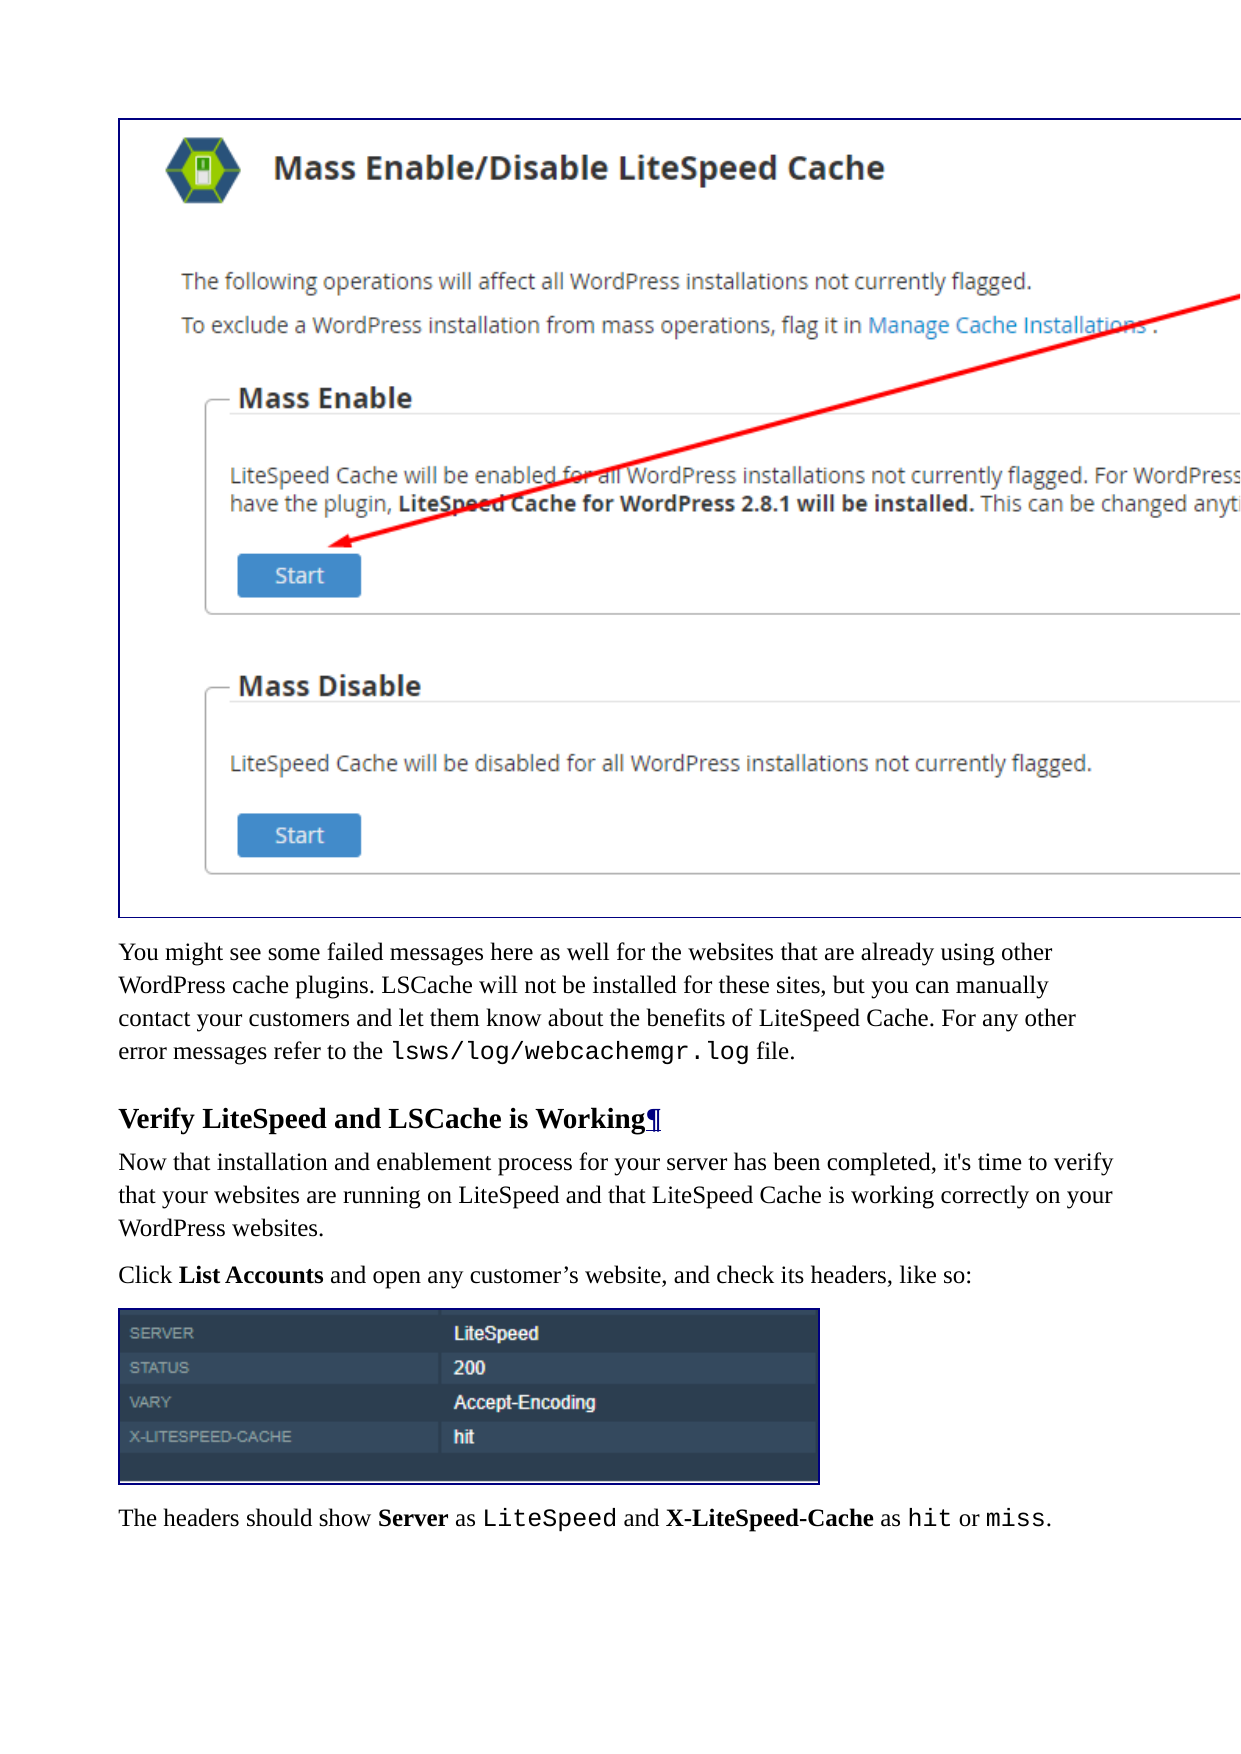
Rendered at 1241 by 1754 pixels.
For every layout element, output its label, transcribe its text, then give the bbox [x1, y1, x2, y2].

text Click List Accounts and open any customer’s website, and check its headers, like so: [118, 1260, 1122, 1289]
text You might see some failed messages here as well for the websites that are already using other WordPress cache plugins. LSCache will not be installed for these sites, but you can manually contact your customers and let them know about the benefits of LiteSpeed Cache. For any other error messages refer to the lsws/log/webcachemgr.log file. [118, 937, 1122, 1067]
picture [120, 120, 1241, 917]
text The headers should show Server as LiteSpeed and X-LiteSpeed-Cache as hit or miss. [118, 1503, 1122, 1534]
picture [120, 1310, 818, 1483]
text Now that installation and enablement process for your server has been completed, it's time to verify that your websites are running on LiteSpeed and that LiteSpeed Cache is working correctly on your WordPress websites. [118, 1147, 1122, 1242]
subtitle Verify LiteSpeed and LSCache is Working¶ [118, 1101, 1122, 1134]
